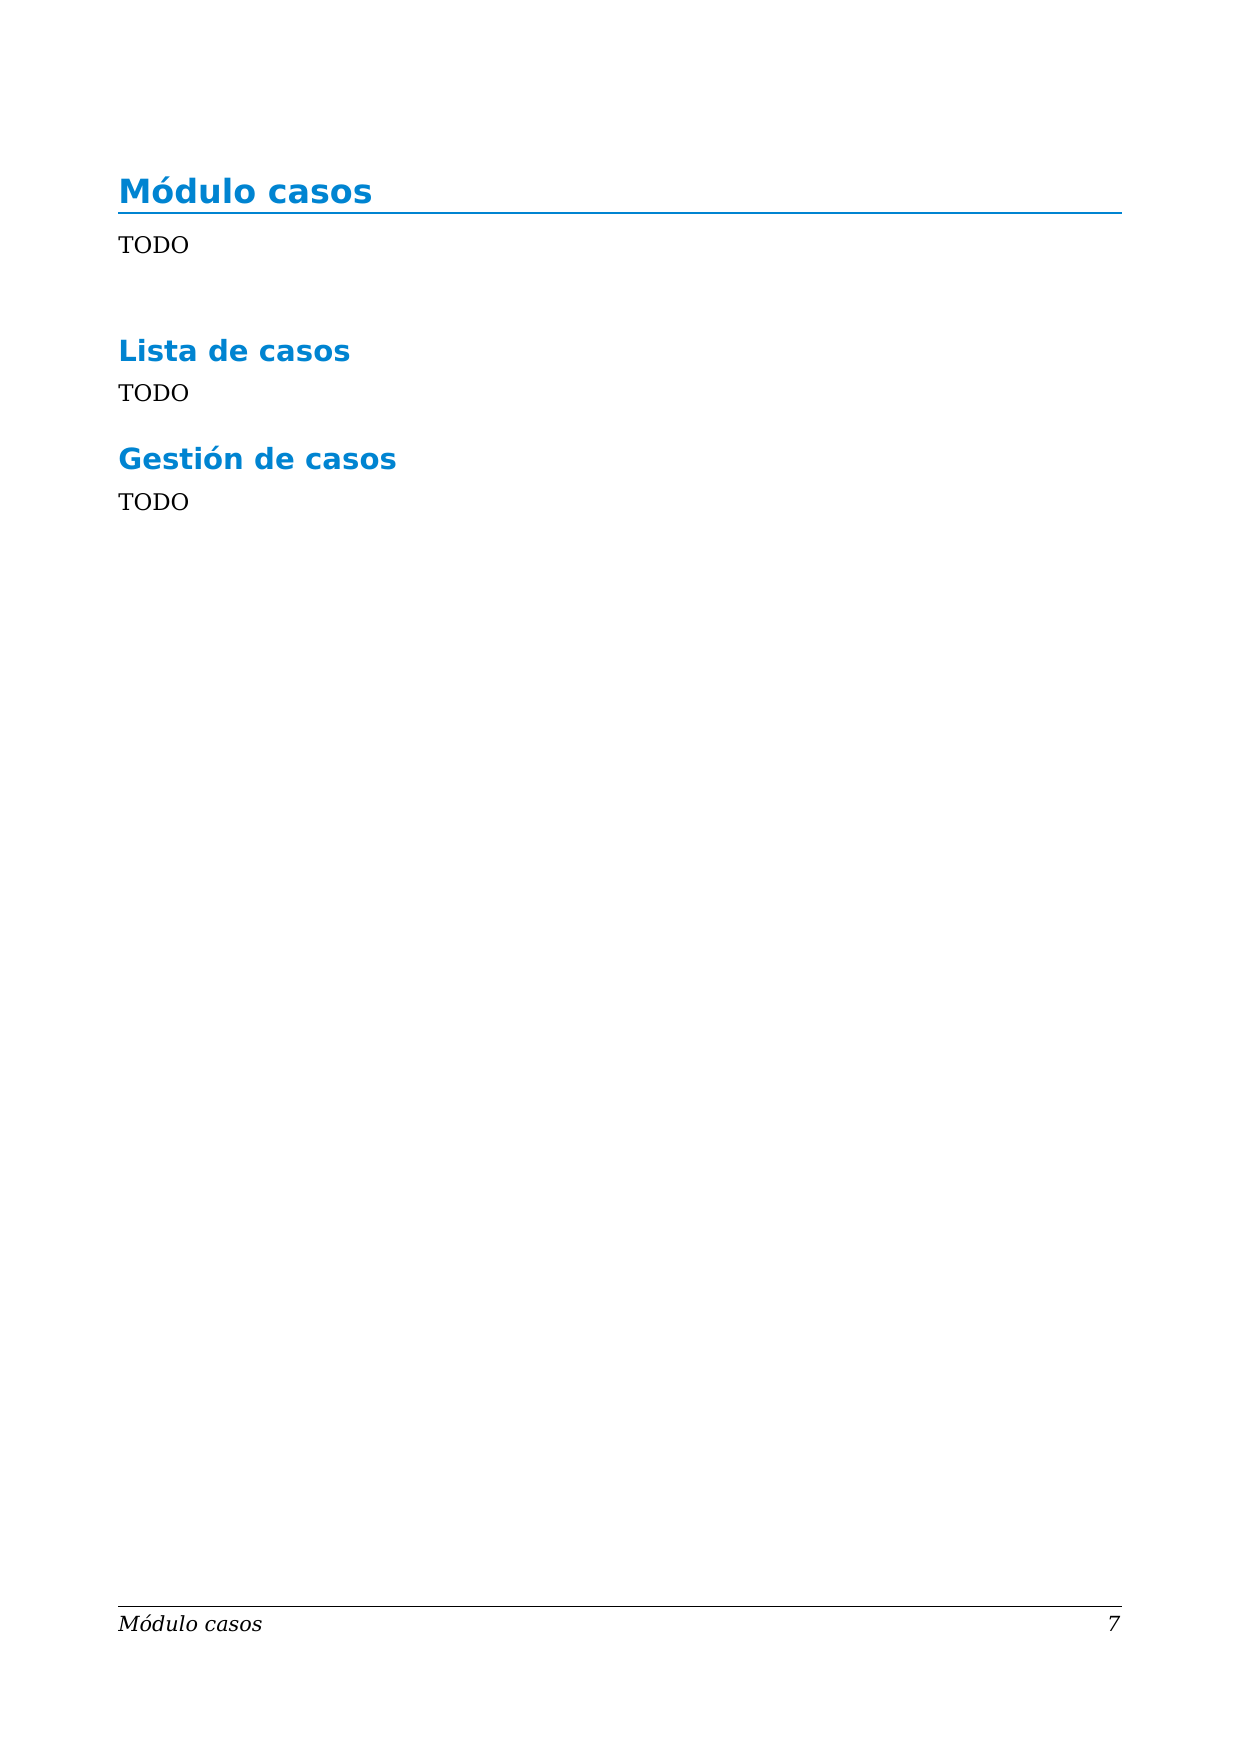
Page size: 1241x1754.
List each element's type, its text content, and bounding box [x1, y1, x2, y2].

subtitle Módulo casos [118, 173, 1122, 212]
subtitle Lista de casos [118, 334, 1122, 368]
text TODO [118, 380, 1122, 407]
text TODO [118, 489, 1122, 515]
text TODO [118, 232, 1122, 259]
subtitle Gestión de casos [118, 442, 1122, 476]
